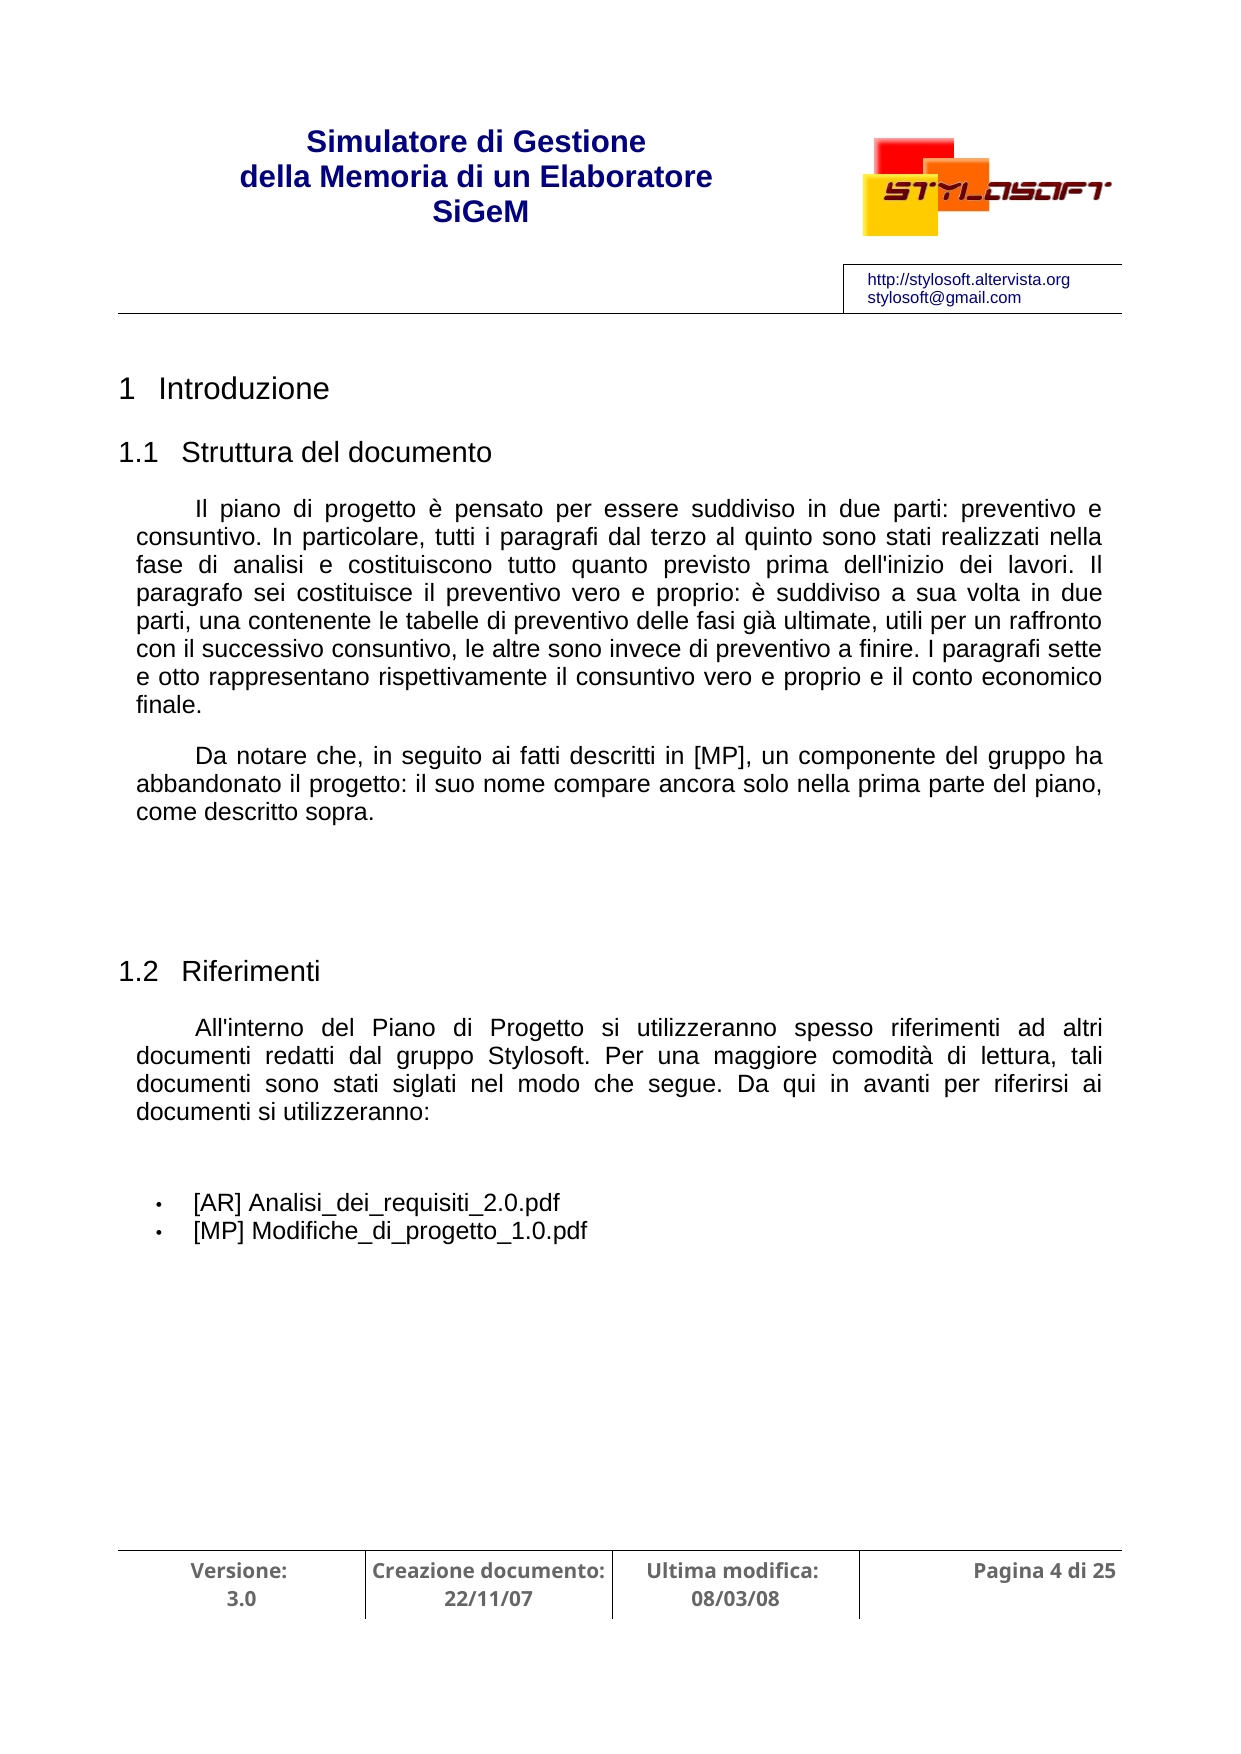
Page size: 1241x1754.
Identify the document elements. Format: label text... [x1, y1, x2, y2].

text All'interno del Piano di Progetto si utilizzeranno spesso riferimenti ad altri documenti redatti dal gruppo Stylosoft. Per una maggiore comodità di lettura, tali documenti sono stati siglati nel modo che segue. Da qui in avanti per riferirsi ai documenti si utilizzeranno: [136, 1014, 1104, 1126]
subtitle Struttura del documento [118, 436, 1122, 468]
text Da notare che, in seguito ai fatti descritti in [MP], un componente del gruppo ha abbandonato il progetto: il suo nome compare ancora solo nella prima parte del piano, come descritto sopra. [136, 742, 1104, 826]
text Il piano di progetto è pensato per essere suddiviso in due parti: preventivo e consuntivo. In particolare, tutti i paragrafi dal terzo al quinto sono stati realizzati nella fase di analisi e costituiscono tutto quanto previsto prima dell'inizio dei lavori. Il paragrafo sei costituisce il preventivo vero e proprio: è suddiviso a sua volta in due parti, una contenente le tabelle di preventivo delle fasi già ultimate, utili per un raffronto con il successivo consuntivo, le altre sono invece di preventivo a finire. I paragrafi sette e otto rappresentano rispettivamente il consuntivo vero e proprio e il conto economico finale. [136, 495, 1104, 718]
picture [848, 123, 1117, 247]
list [AR] Analisi_dei_requisiti_2.0.pdf [156, 1189, 1122, 1217]
list [MP] Modifiche_di_progetto_1.0.pdf [156, 1217, 1122, 1245]
subtitle Introduzione [118, 371, 1122, 406]
subtitle Riferimenti [118, 955, 1122, 988]
